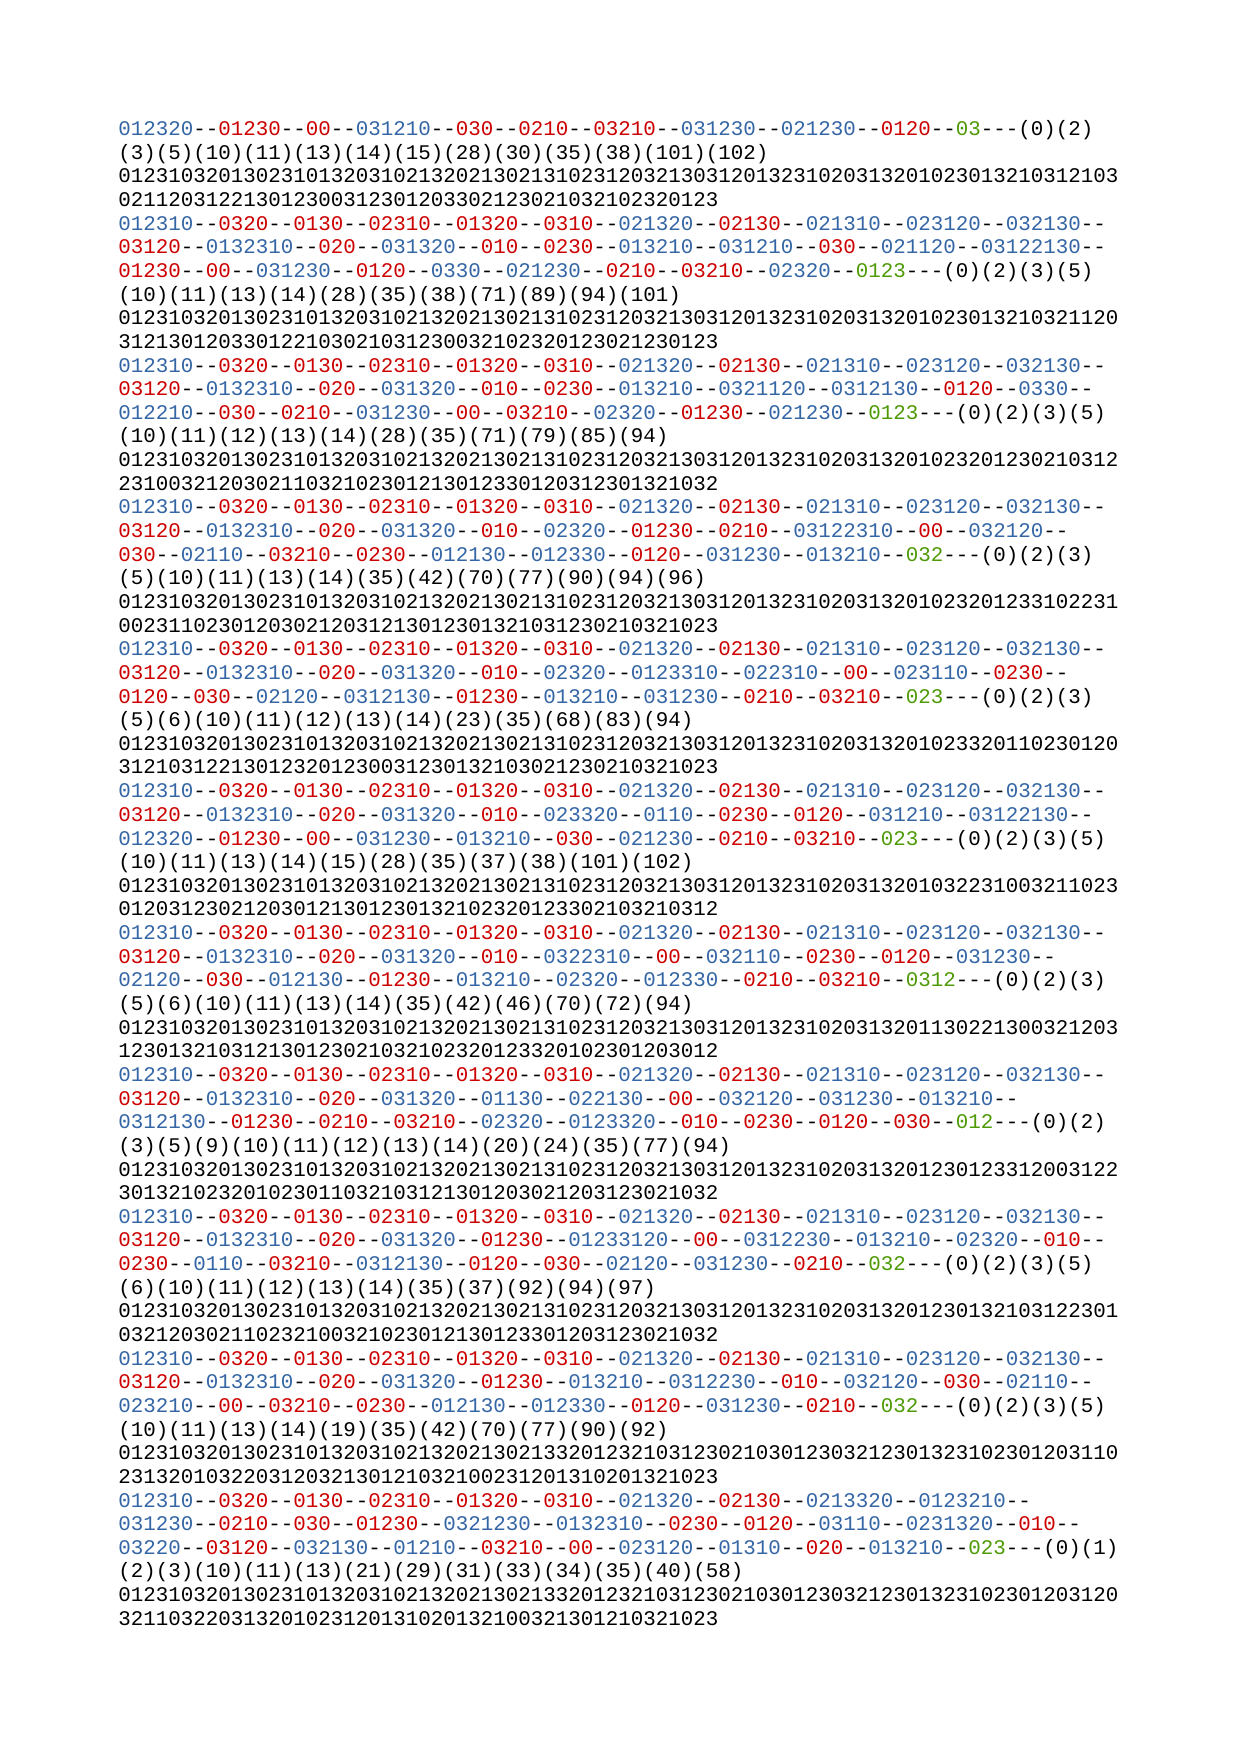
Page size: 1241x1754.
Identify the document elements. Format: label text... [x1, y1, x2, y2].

text 012310--0320--0130--02310--01320--0310--021320--02130--021310--023120--032130--03120--0132310--020--031320--010--02320--01230--0210--03122310--00--032120--030--02110--03210--0230--012130--012330--0120--031230--013210--032---(0)(2)(3)(5)(10)(11)(13)(14)(35)(42)(70)(77)(90)(94)(96) [118, 496, 1122, 591]
text 01231032013023101320310213202130213320123210312302103012303212301323102301203120321103220313201023120131020132100321301210321023 [118, 1584, 1122, 1631]
text 01231032013023101320310213202130213102312032130312013231020313201023201233102231002311023012030212031213012301321031230210321023 [118, 591, 1122, 638]
text 012310--0320--0130--02310--01320--0310--021320--02130--021310--023120--032130--03120--0132310--020--031320--010--02320--0123310--022310--00--023110--0230--0120--030--02120--0312130--01230--013210--031230--0210--03210--023---(0)(2)(3)(5)(6)(10)(11)(12)(13)(14)(23)(35)(68)(83)(94) [118, 638, 1122, 733]
text 01231032013023101320310213202130213102312032130312013231020313201023013210312103021120312213012300312301203302123021032102320123 [118, 165, 1122, 213]
text 01231032013023101320310213202130213102312032130312013231020313201023320110230120312103122130123201230031230132103021230210321023 [118, 733, 1122, 780]
text 012310--0320--0130--02310--01320--0310--021320--02130--0213320--0123210--031230--0210--030--01230--0321230--0132310--0230--0120--03110--0231320--010--03220--03120--032130--01210--03210--00--023120--01310--020--013210--023---(0)(1)(2)(3)(10)(11)(13)(21)(29)(31)(33)(34)(35)(40)(58) [118, 1489, 1122, 1584]
text 012310--0320--0130--02310--01320--0310--021320--02130--021310--023120--032130--03120--0132310--020--031320--010--023320--0110--0230--0120--031210--03122130--012320--01230--00--031230--013210--030--021230--0210--03210--023---(0)(2)(3)(5)(10)(11)(13)(14)(15)(28)(35)(37)(38)(101)(102) [118, 780, 1122, 875]
text 01231032013023101320310213202130213102312032130312013231020313201130221300321203123013210312130123021032102320123320102301203012 [118, 1017, 1122, 1064]
text 012320--01230--00--031210--030--0210--03210--031230--021230--0120--03---(0)(2)(3)(5)(10)(11)(13)(14)(15)(28)(30)(35)(38)(101)(102) [118, 118, 1122, 165]
text 012310--0320--0130--02310--01320--0310--021320--02130--021310--023120--032130--03120--0132310--020--031320--010--0230--013210--031210--030--021120--03122130--01230--00--031230--0120--0330--021230--0210--03210--02320--0123---(0)(2)(3)(5)(10)(11)(13)(14)(28)(35)(38)(71)(89)(94)(101) [118, 213, 1122, 307]
text 01231032013023101320310213202130213102312032130312013231020313201032231003211023012031230212030121301230132102320123302103210312 [118, 875, 1122, 922]
text 012310--0320--0130--02310--01320--0310--021320--02130--021310--023120--032130--03120--0132310--020--031320--01130--022130--00--032120--031230--013210--0312130--01230--0210--03210--02320--0123320--010--0230--0120--030--012---(0)(2)(3)(5)(9)(10)(11)(12)(13)(14)(20)(24)(35)(77)(94) [118, 1064, 1122, 1158]
text 01231032013023101320310213202130213102312032130312013231020313201023013210321120312130120330122103021031230032102320123021230123 [118, 307, 1122, 354]
text 01231032013023101320310213202130213102312032130312013231020313201230123312003122301321023201023011032103121301203021203123021032 [118, 1158, 1122, 1206]
text 01231032013023101320310213202130213102312032130312013231020313201023201230210312231003212030211032102301213012330120312301321032 [118, 449, 1122, 496]
text 012310--0320--0130--02310--01320--0310--021320--02130--021310--023120--032130--03120--0132310--020--031320--010--0230--013210--0321120--0312130--0120--0330--012210--030--0210--031230--00--03210--02320--01230--021230--0123---(0)(2)(3)(5)(10)(11)(12)(13)(14)(28)(35)(71)(79)(85)(94) [118, 354, 1122, 449]
text 012310--0320--0130--02310--01320--0310--021320--02130--021310--023120--032130--03120--0132310--020--031320--010--0322310--00--032110--0230--0120--031230--02120--030--012130--01230--013210--02320--012330--0210--03210--0312---(0)(2)(3)(5)(6)(10)(11)(13)(14)(35)(42)(46)(70)(72)(94) [118, 922, 1122, 1017]
text 012310--0320--0130--02310--01320--0310--021320--02130--021310--023120--032130--03120--0132310--020--031320--01230--013210--0312230--010--032120--030--02110--023210--00--03210--0230--012130--012330--0120--031230--0210--032---(0)(2)(3)(5)(10)(11)(13)(14)(19)(35)(42)(70)(77)(90)(92) [118, 1348, 1122, 1442]
text 01231032013023101320310213202130213320123210312302103012303212301323102301203110231320103220312032130121032100231201310201321023 [118, 1442, 1122, 1489]
text 012310--0320--0130--02310--01320--0310--021320--02130--021310--023120--032130--03120--0132310--020--031320--01230--01233120--00--0312230--013210--02320--010--0230--0110--03210--0312130--0120--030--02120--031230--0210--032---(0)(2)(3)(5)(6)(10)(11)(12)(13)(14)(35)(37)(92)(94)(97) [118, 1206, 1122, 1300]
text 01231032013023101320310213202130213102312032130312013231020313201230132103122301032120302110232100321023012130123301203123021032 [118, 1300, 1122, 1348]
